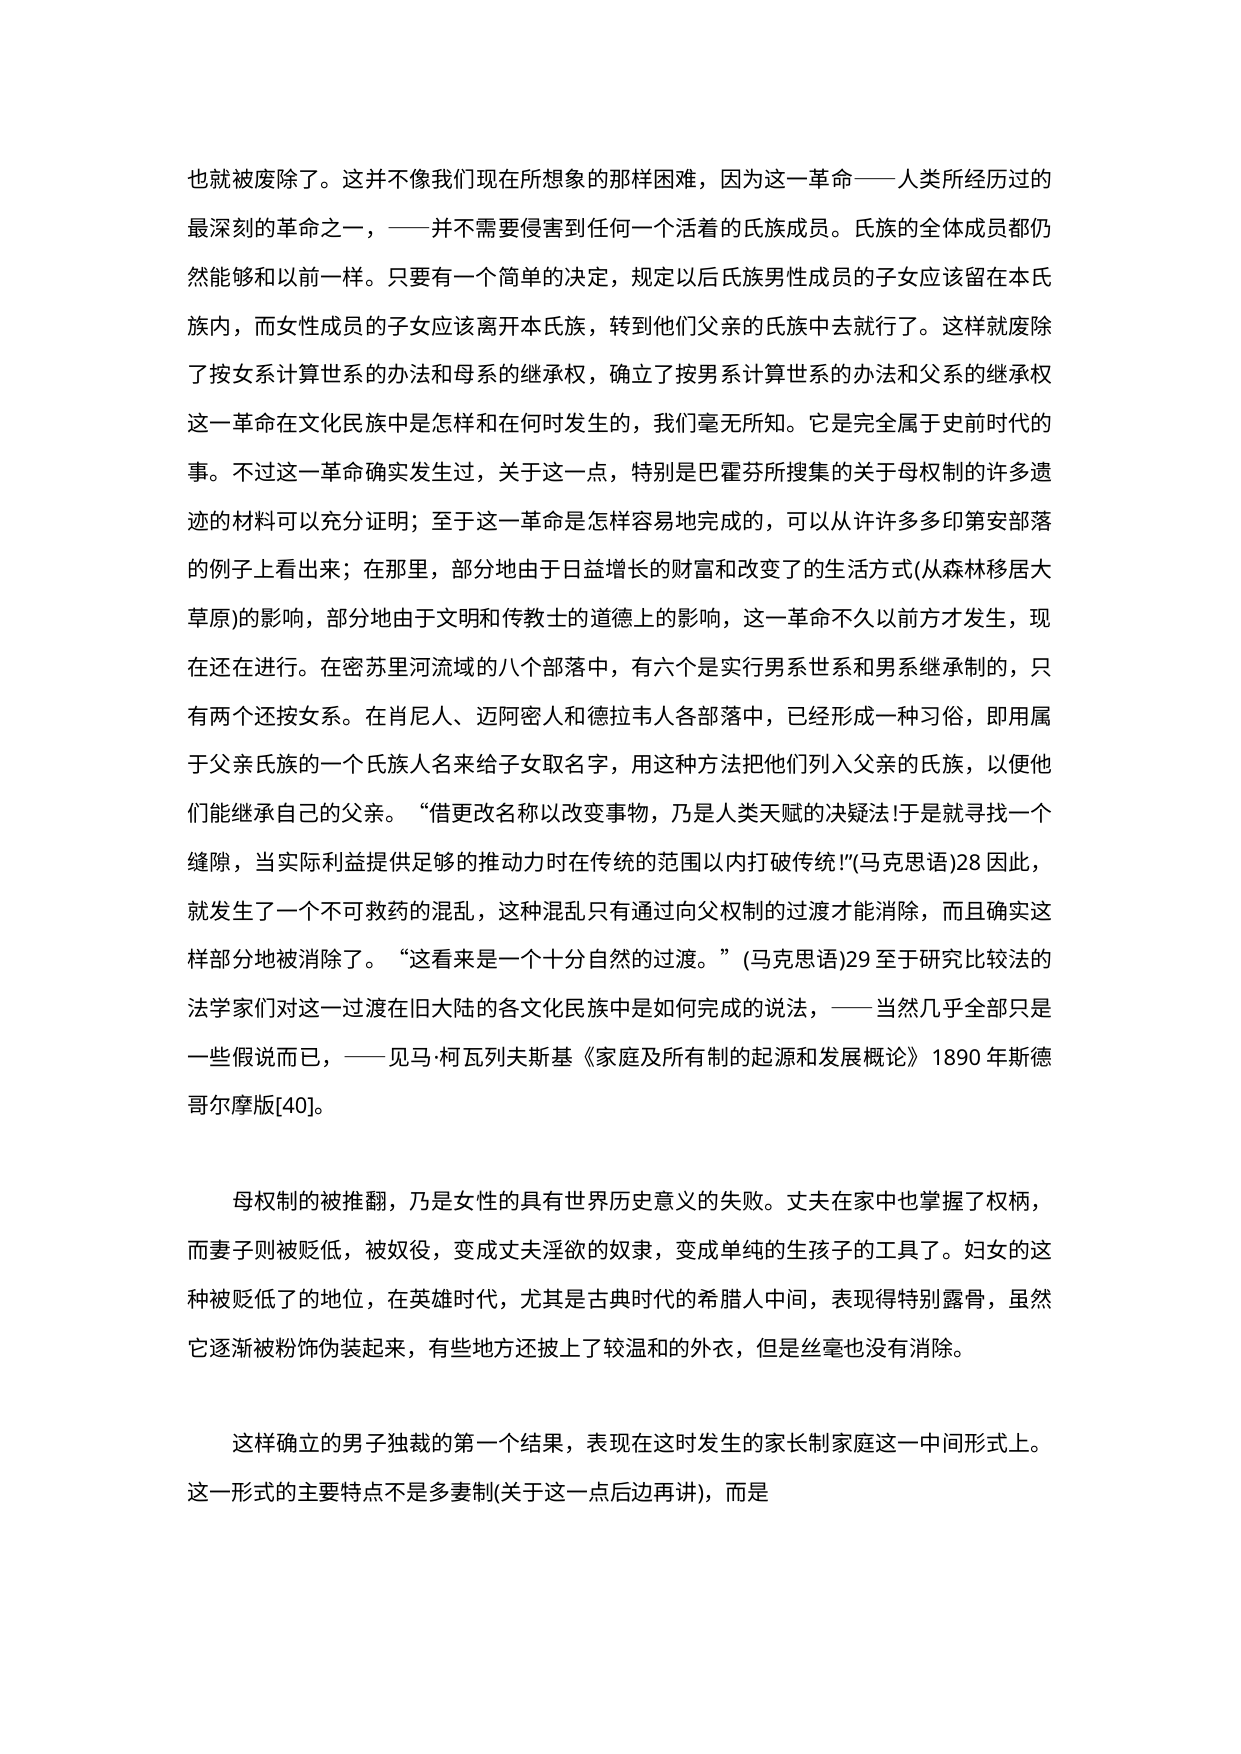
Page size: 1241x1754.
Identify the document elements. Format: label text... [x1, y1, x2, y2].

text 这样确立的男子独裁的第一个结果，表现在这时发生的家长制家庭这一中间形式上。这一形式的主要特点不是多妻制(关于这一点后边再讲)，而是 [187, 1426, 1053, 1507]
text 母权制的被推翻，乃是女性的具有世界历史意义的失败。丈夫在家中也掌握了权柄，而妻子则被贬低，被奴役，变成丈夫淫欲的奴隶，变成单纯的生孩子的工具了。妇女的这种被贬低了的地位，在英雄时代，尤其是古典时代的希腊人中间，表现得特别露骨，虽然它逐渐被粉饰伪装起来，有些地方还披上了较温和的外衣，但是丝毫也没有消除。 [187, 1184, 1053, 1363]
text 因此，随着财富的增加，财富便一方面使丈夫在家庭中占据比妻子更重要的地位；另一方面，又产生了利用这个增强了的地位来废除传统的继承制度使之有利于子女的原动力。但是，当世系还是按母权制来确定的时候，这是不可能的。因此，必须废除母权制，而它也就被废除了。这并不像我们现在所想象的那样困难，因为这一革命——人类所经历过的最深刻的革命之一，——并不需要侵害到任何一个活着的氏族成员。氏族的全体成员都仍然能够和以前一样。只要有一个简单的决定，规定以后氏族男性成员的子女应该留在本氏族内，而女性成员的子女应该离开本氏族，转到他们父亲的氏族中去就行了。这样就废除了按女系计算世系的办法和母系的继承权，确立了按男系计算世系的办法和父系的继承权。这一革命在文化民族中是怎样和在何时发生的，我们毫无所知。它是完全属于史前时代的事。不过这一革命确实发生过，关于这一点，特别是巴霍芬所搜集的关于母权制的许多遗迹的材料可以充分证明；至于这一革命是怎样容易地完成的，可以从许许多多印第安部落的例子上看出来；在那里，部分地由于日益增长的财富和改变了的生活方式(从森林移居大草原)的影响，部分地由于文明和传教士的道德上的影响，这一革命不久以前方才发生，现在还在进行。在密苏里河流域的八个部落中，有六个是实行男系世系和男系继承制的，只有两个还按女系。在肖尼人、迈阿密人和德拉韦人各部落中，已经形成一种习俗，即用属于父亲氏族的一个氏族人名来给子女取名字，用这种方法把他们列入父亲的氏族，以便他们能继承自己的父亲。“借更改名称以改变事物，乃是人类天赋的决疑法!于是就寻找一个缝隙，当实际利益提供足够的推动力时在传统的范围以内打破传统!”(马克思语)28因此，就发生了一个不可救药的混乱，这种混乱只有通过向父权制的过渡才能消除，而且确实这样部分地被消除了。“这看来是一个十分自然的过渡。”(马克思语)29至于研究比较法的法学家们对这一过渡在旧大陆的各文化民族中是如何完成的说法，——当然几乎全部只是一些假说而已，——见马·柯瓦列夫斯基《家庭及所有制的起源和发展概论》1890年斯德哥尔摩版[40]。 [187, 162, 1053, 1121]
